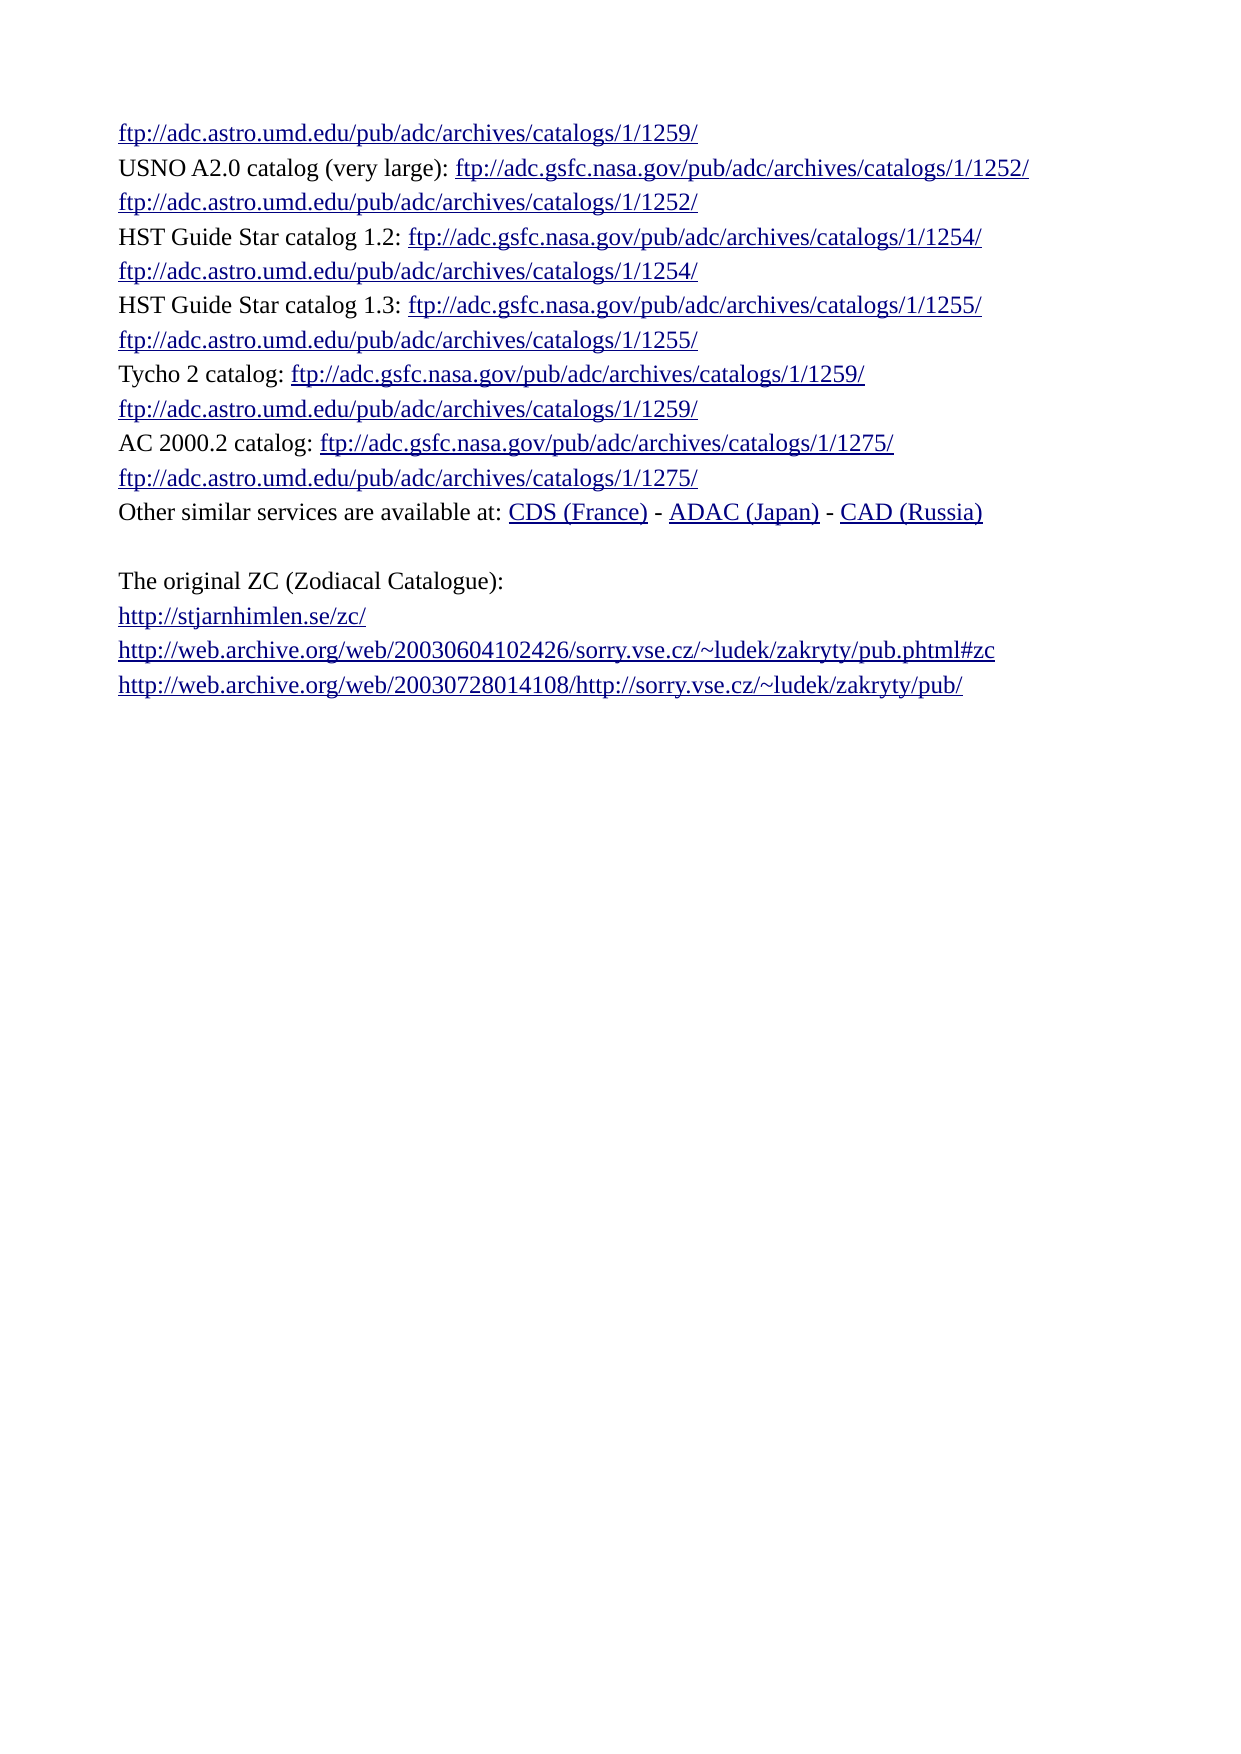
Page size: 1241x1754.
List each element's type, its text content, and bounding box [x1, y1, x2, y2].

text ftp://adc.astro.umd.edu/pub/adc/archives/catalogs/1/1259/ USNO A2.0 catalog (very large): ftp://adc.gsfc.nasa.gov/pub/adc/archives/catalogs/1/1252/ ftp://adc.astro.umd.edu/pub/adc/archives/catalogs/1/1252/ HST Guide Star catalog 1.2: ftp://adc.gsfc.nasa.gov/pub/adc/archives/catalogs/1/1254/ ftp://adc.astro.umd.edu/pub/adc/archives/catalogs/1/1254/ HST Guide Star catalog 1.3: ftp://adc.gsfc.nasa.gov/pub/adc/archives/catalogs/1/1255/ ftp://adc.astro.umd.edu/pub/adc/archives/catalogs/1/1255/ Tycho 2 catalog: ftp://adc.gsfc.nasa.gov/pub/adc/archives/catalogs/1/1259/ ftp://adc.astro.umd.edu/pub/adc/archives/catalogs/1/1259/ AC 2000.2 catalog: ftp://adc.gsfc.nasa.gov/pub/adc/archives/catalogs/1/1275/ ftp://adc.astro.umd.edu/pub/adc/archives/catalogs/1/1275/ Other similar services are available at: CDS (France) - ADAC (Japan) - CAD (Russia) The original ZC (Zodiacal Catalogue): http://stjarnhimlen.se/zc/ http://web.archive.org/web/20030604102426/sorry.vse.cz/~ludek/zakryty/pub.phtml#zc http://web.archive.org/web/20030728014108/http://sorry.vse.cz/~ludek/zakryty/pub/ [118, 118, 1122, 767]
